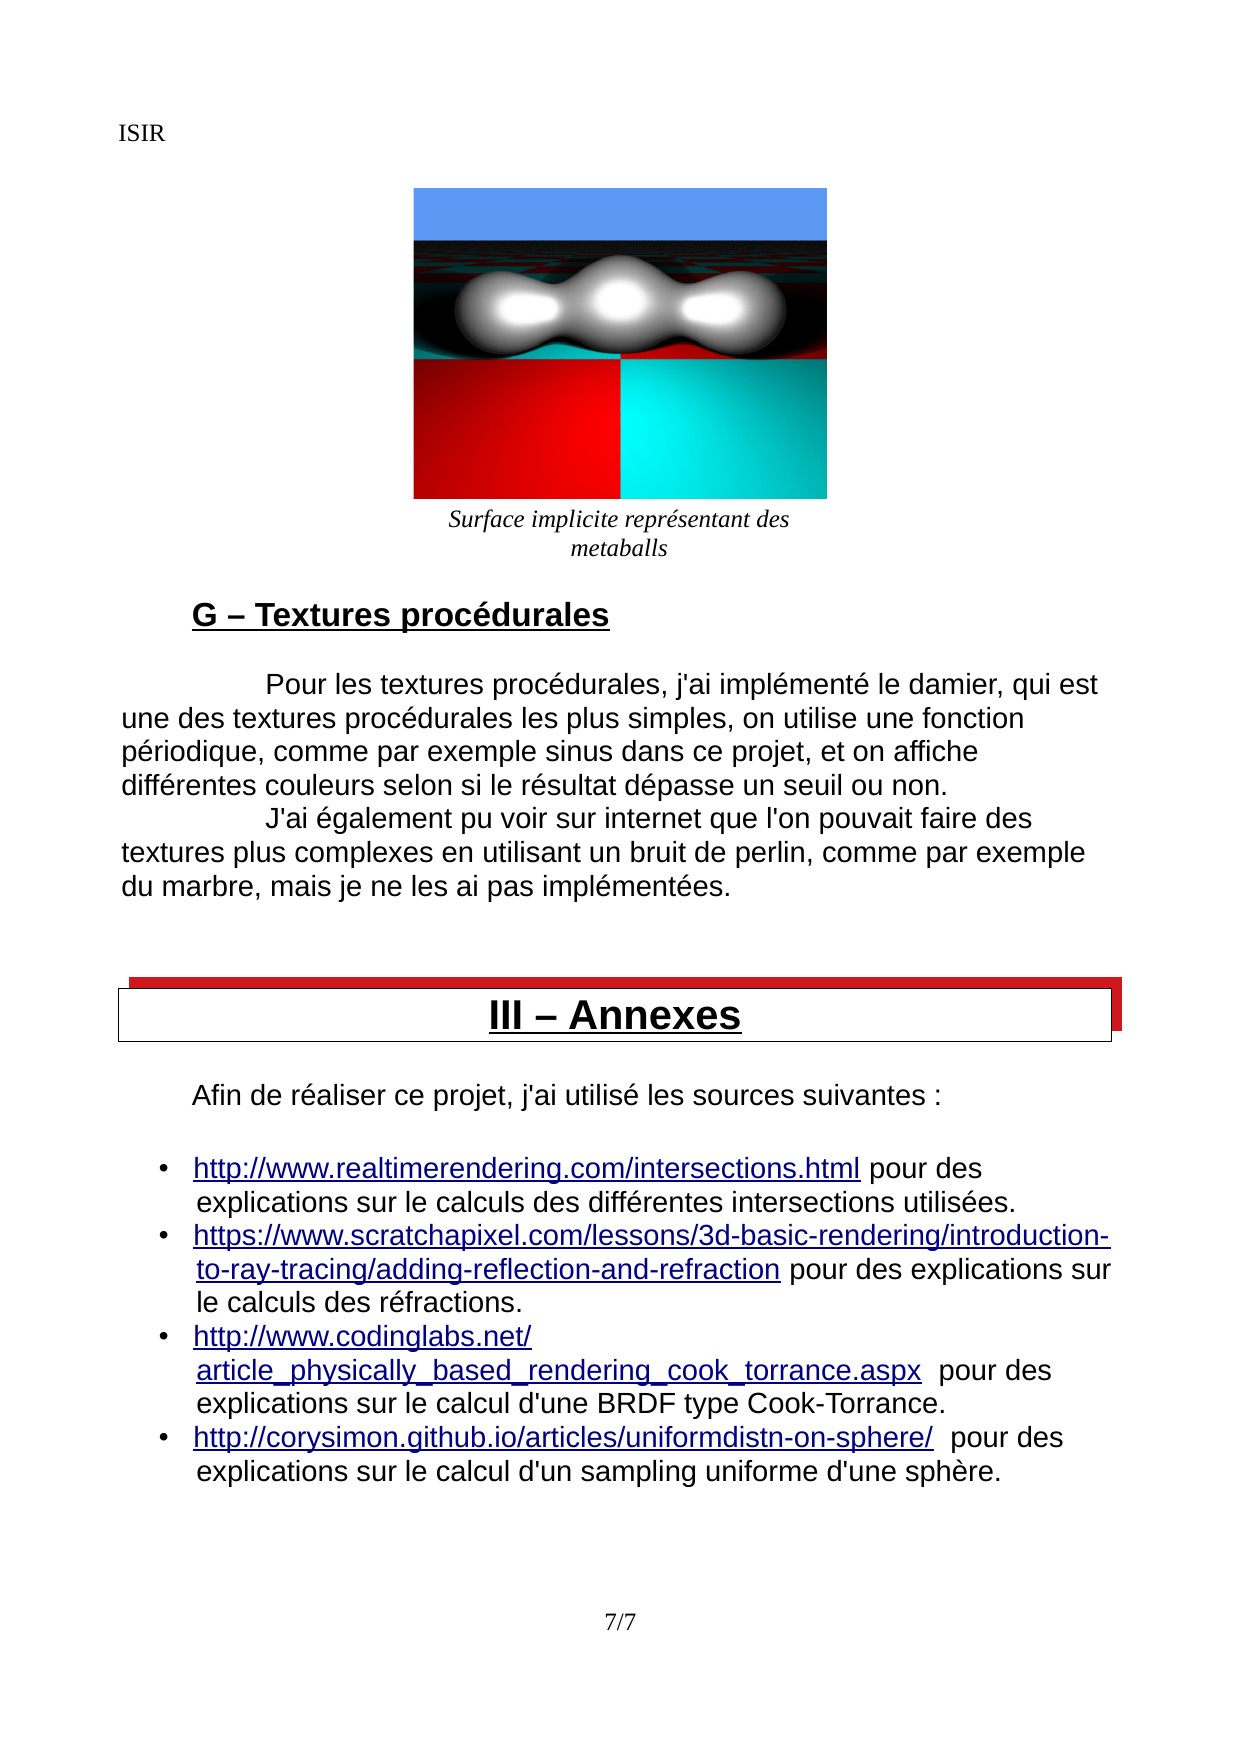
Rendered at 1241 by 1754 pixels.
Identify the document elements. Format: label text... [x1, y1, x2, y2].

text Surface implicite représentant des metaballs [413, 499, 827, 562]
list http://www.realtimerendering.com/intersections.html pour des explications sur le calculs des différentes intersections utilisées. [156, 1148, 1122, 1218]
list http://corysimon.github.io/articles/uniformdistn-on-sphere/ pour des explications sur le calcul d'un sampling uniforme d'une sphère. [156, 1420, 1122, 1487]
text G – Textures procédurales [118, 595, 1122, 634]
list https://www.scratchapixel.com/lessons/3d-basic-rendering/introduction-to-ray-tracing/adding-reflection-and-refraction pour des explications sur le calculs des réfractions. [156, 1218, 1122, 1319]
picture [413, 188, 827, 499]
list http://www.codinglabs.net/article_physically_based_rendering_cook_torrance.aspx pour des explications sur le calcul d'une BRDF type Cook-Torrance. [156, 1319, 1122, 1420]
text J'ai également pu voir sur internet que l'on pouvait faire des textures plus complexes en utilisant un bruit de perlin, comme par exemple du marbre, mais je ne les ai pas implémentées. [118, 801, 1122, 902]
text Afin de réaliser ce projet, j'ai utilisé les sources suivantes : [118, 1078, 1122, 1112]
text III – Annexes [119, 989, 1111, 1041]
text Pour les textures procédurales, j'ai implémenté le damier, qui est une des textures procédurales les plus simples, on utilise une fonction périodique, comme par exemple sinus dans ce projet, et on affiche différentes couleurs selon si le résultat dépasse un seuil ou non. [118, 667, 1122, 801]
